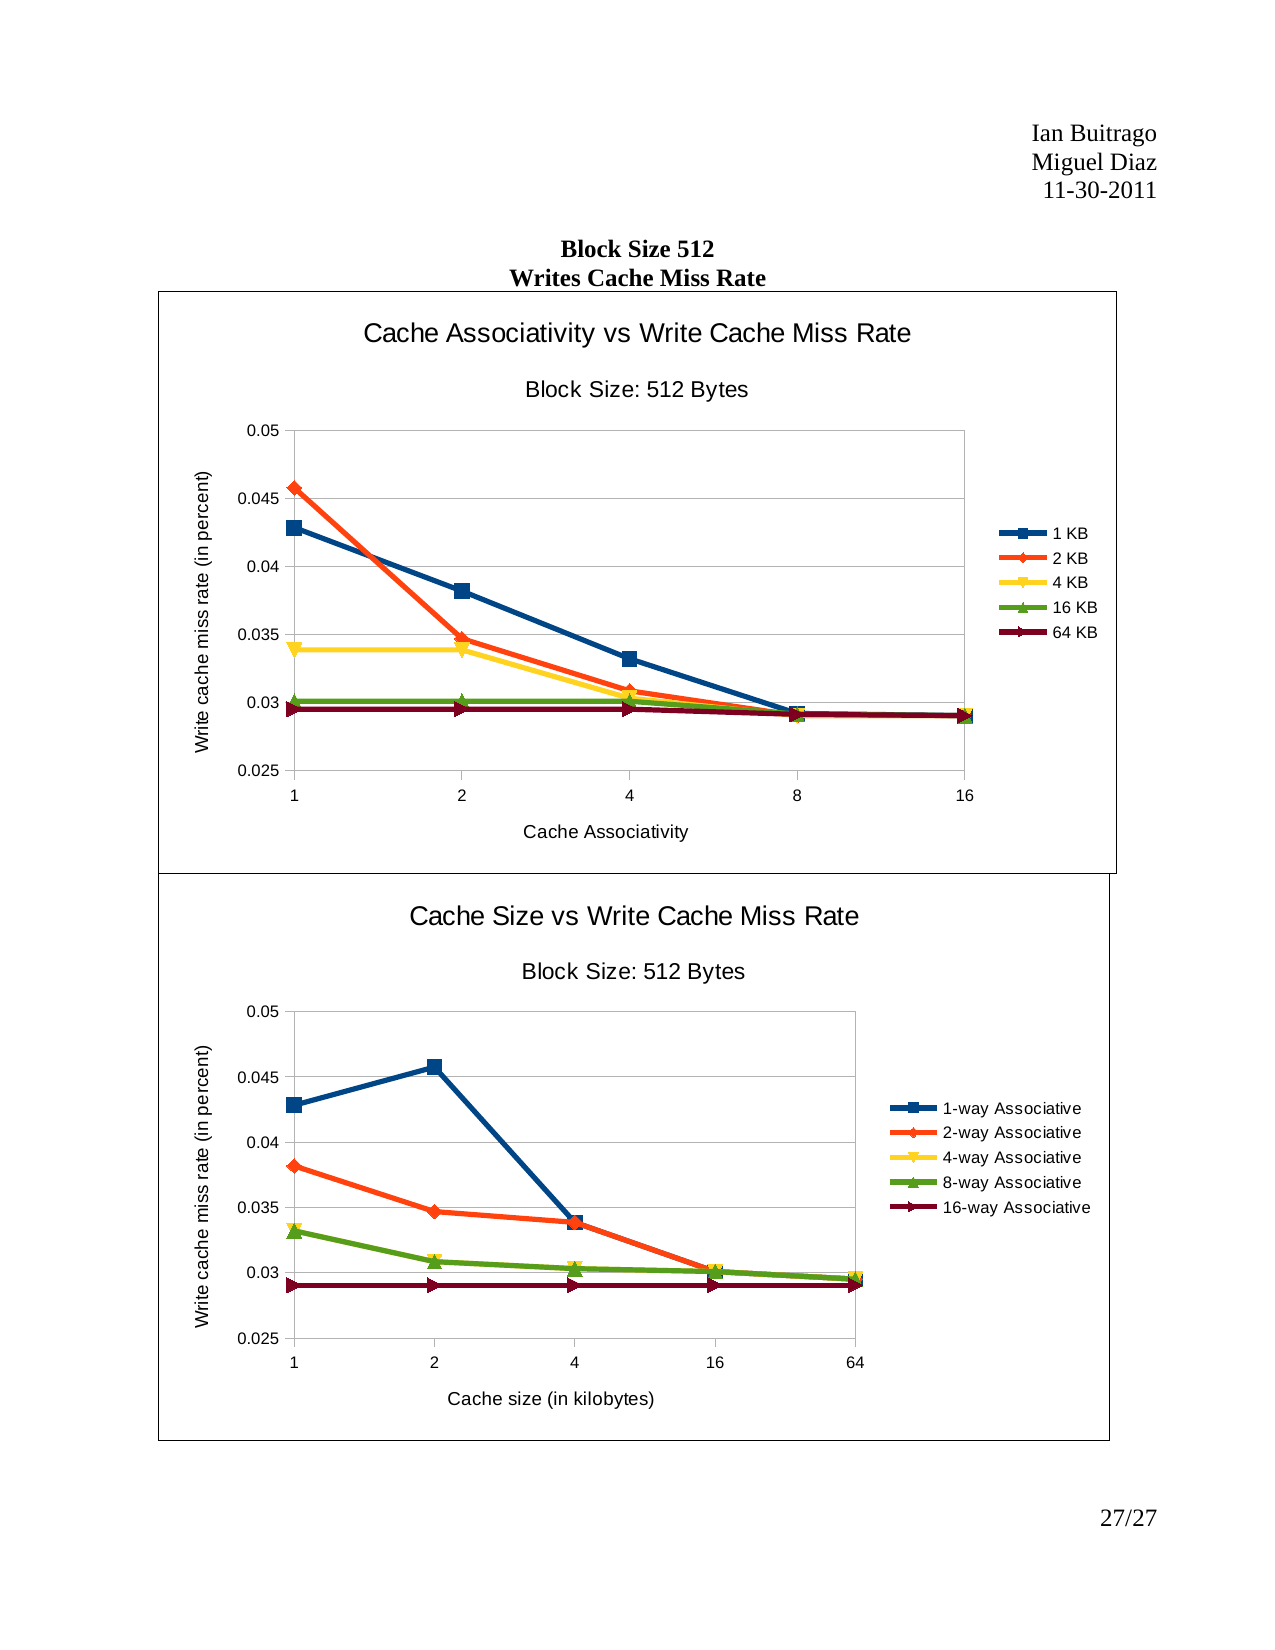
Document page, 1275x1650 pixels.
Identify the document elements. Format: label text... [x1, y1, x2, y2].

text Writes Cache Miss Rate [118, 263, 1157, 291]
text Block Size 512 [118, 234, 1157, 263]
